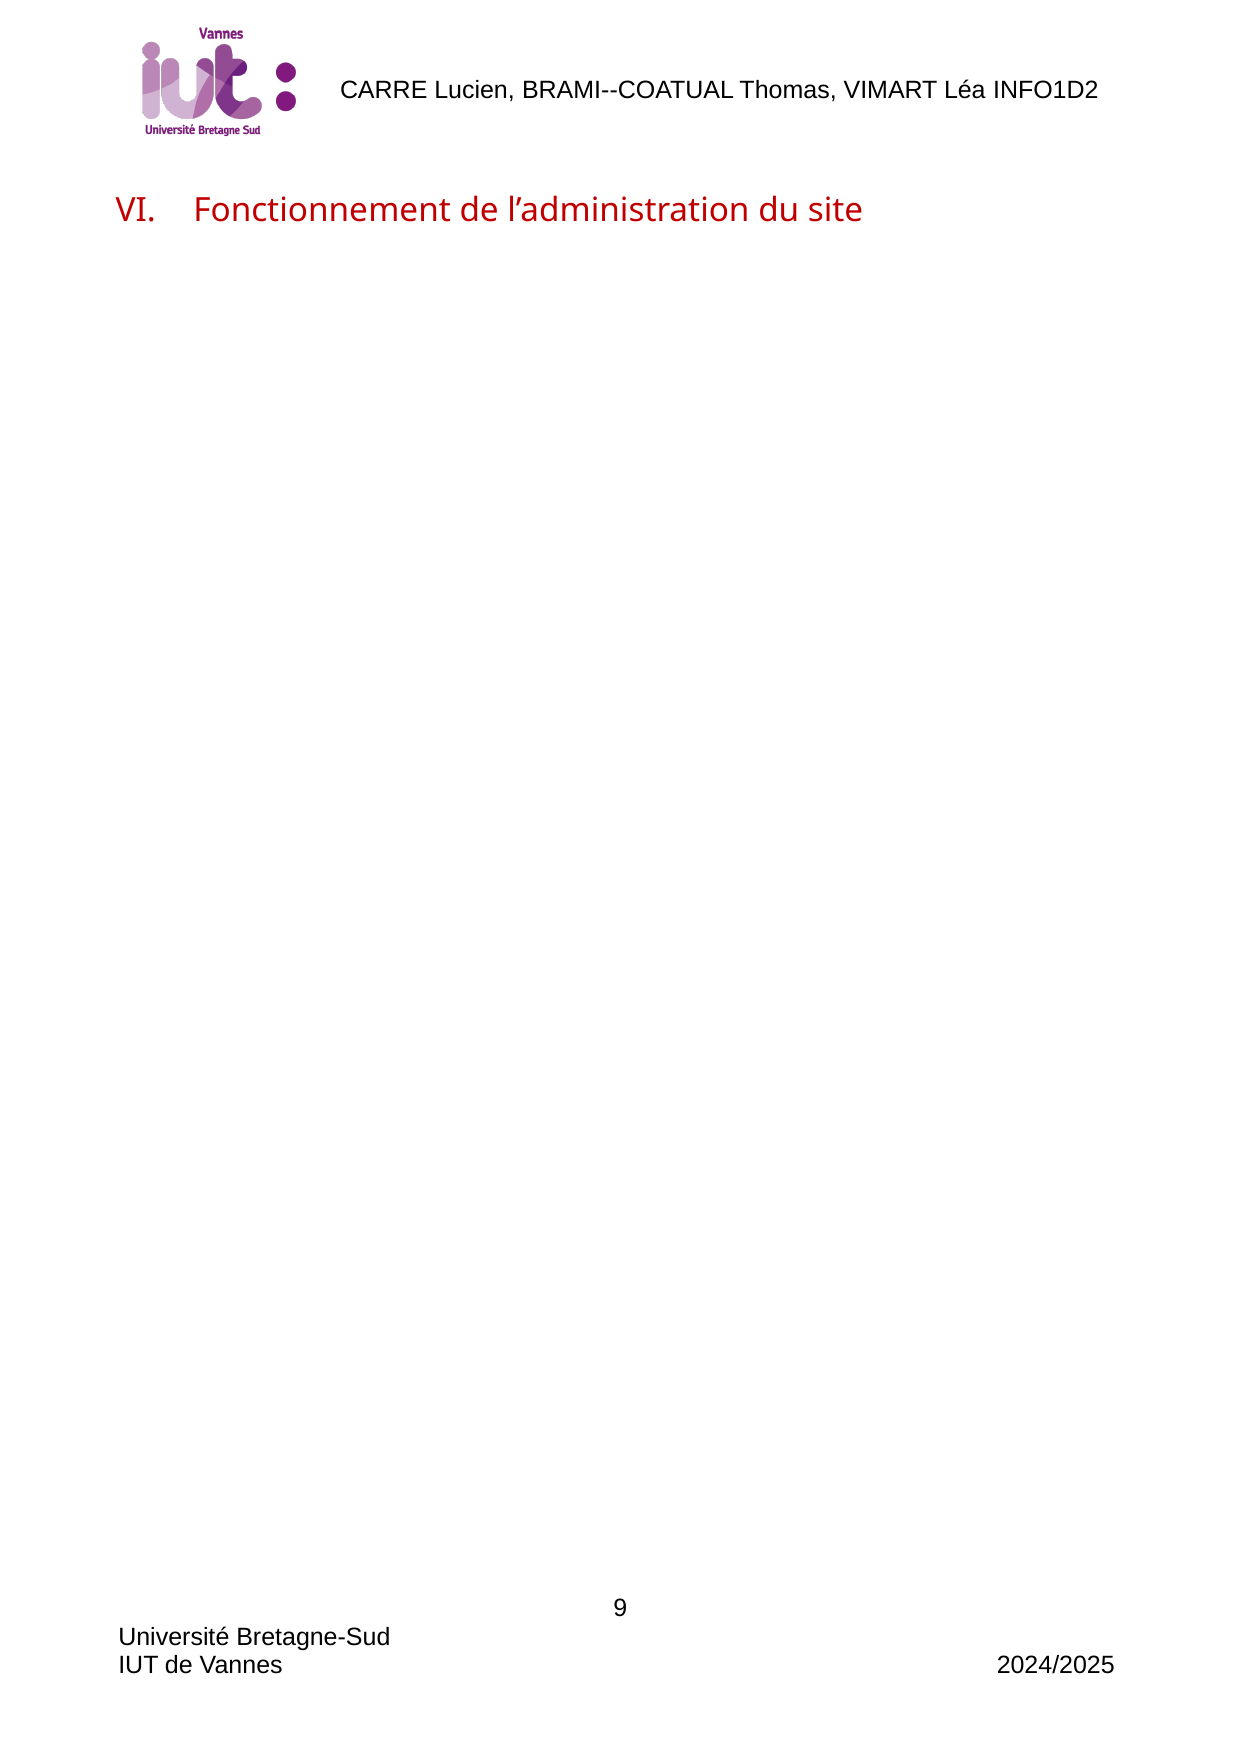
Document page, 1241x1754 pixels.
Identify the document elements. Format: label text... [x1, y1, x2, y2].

subtitle Fonctionnement de l’administration du site [156, 186, 1122, 232]
picture [118, 7, 319, 157]
